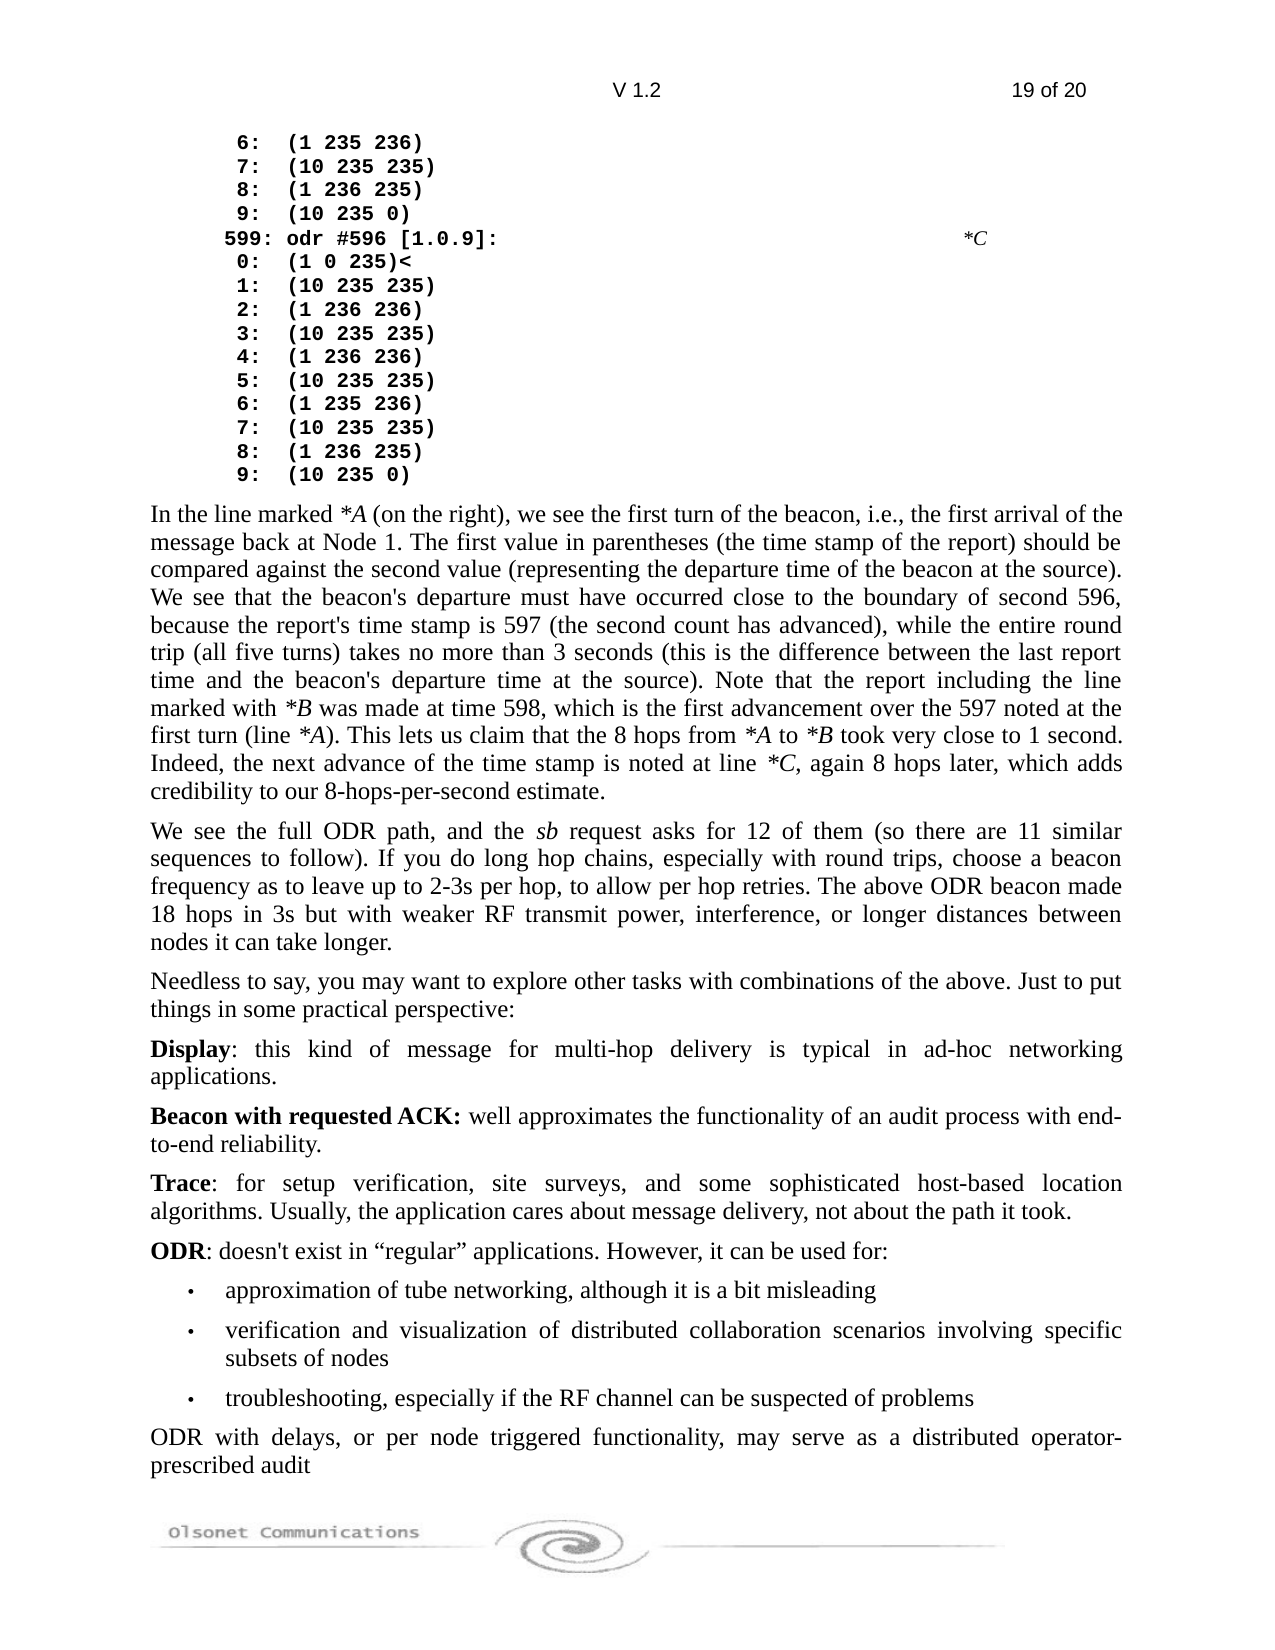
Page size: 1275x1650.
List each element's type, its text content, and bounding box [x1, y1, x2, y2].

text Trace: for setup verification, site surveys, and some sophisticated host-based location algorithms. Usually, the application cares about message delivery, not about the path it took. [150, 1169, 1123, 1225]
text 8: (1 236 235) [224, 441, 1123, 464]
list approximation of tube networking, although it is a bit misleading [188, 1277, 1123, 1304]
text Beacon with requested ACK: well approximates the functionality of an audit process with end-to-end reliability. [150, 1102, 1123, 1157]
text 4: (1 236 236) [224, 346, 1123, 370]
text 5: (10 235 235) [224, 370, 1123, 393]
text In the line marked *A (on the right), we see the first turn of the beacon, i.e., the first arrival of the message back at Node 1. The first value in parentheses (the time stamp of the report) should be compared against the second value (representing the departure time of the beacon at the source). We see that the beacon's departure must have occurred close to the boundary of second 596, because the report's time stamp is 597 (the second count has advanced), while the entire round trip (all five turns) takes no more than 3 seconds (this is the difference between the last report time and the beacon's departure time at the source). Note that the report including the line marked with *B was made at time 598, which is the first advancement over the 597 noted at the first turn (line *A). This lets us claim that the 8 hops from *A to *B took very close to 1 second. Indeed, the next advance of the time stamp is noted at line *C, again 8 hops later, which adds credibility to our 8-hops-per-second estimate. [150, 500, 1123, 805]
text 9: (10 235 0) [224, 464, 1123, 488]
text ODR with delays, or per node triggered functionality, may serve as a distributed operator-prescribed audit [150, 1423, 1123, 1479]
text 0: (1 0 235)< [224, 252, 1123, 275]
list verification and visualization of distributed collaboration scenarios involving specific subsets of nodes [188, 1316, 1123, 1372]
text 3: (10 235 235) [224, 322, 1123, 346]
text 6: (1 235 236) [224, 132, 1123, 156]
text We see the full ODR path, and the sb request asks for 12 of them (so there are 11 similar sequences to follow). If you do long hop chains, especially with round trips, choose a beacon frequency as to leave up to 2-3s per hop, to allow per hop retries. The above ODR beacon made 18 hops in 3s but with weaker RF transmit power, interference, or longer distances between nodes it can take longer. [150, 817, 1123, 955]
text 7: (10 235 235) [224, 417, 1123, 441]
picture [150, 1504, 1005, 1596]
text 6: (1 235 236) [224, 393, 1123, 417]
text 8: (1 236 235) [224, 179, 1123, 203]
text Display: this kind of message for multi-hop delivery is typical in ad-hoc networking applications. [150, 1035, 1123, 1090]
text Needless to say, you may want to explore other tasks with combinations of the above. Just to put things in some practical perspective: [150, 967, 1123, 1023]
text 1: (10 235 235) [224, 275, 1123, 299]
text 2: (1 236 236) [224, 299, 1123, 322]
text 7: (10 235 235) [224, 156, 1123, 179]
text ODR: doesn't exist in “regular” applications. However, it can be used for: [150, 1237, 1123, 1264]
text 9: (10 235 0) [224, 203, 1123, 227]
list troubleshooting, especially if the RF channel can be suspected of problems [188, 1384, 1123, 1411]
text 599: odr #596 [1.0.9]: *C [224, 227, 1123, 252]
